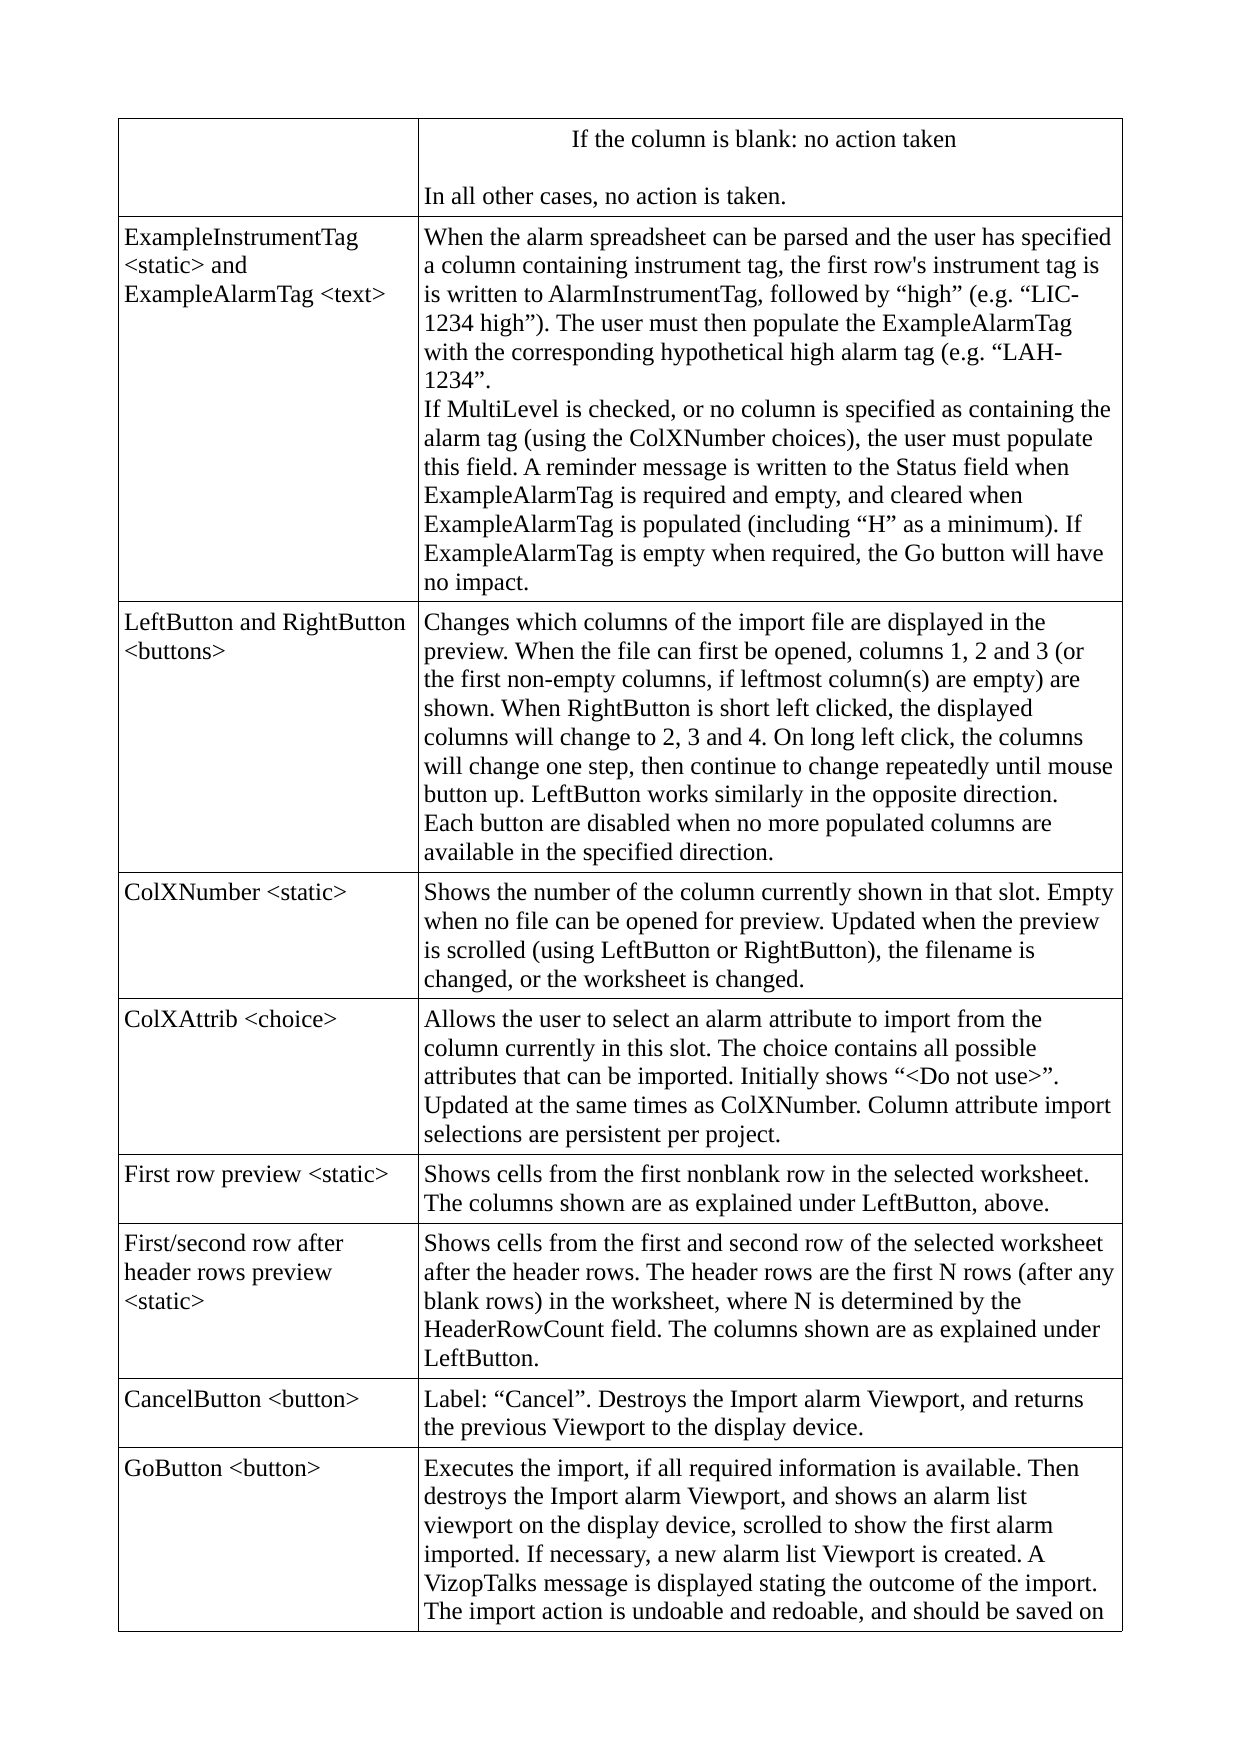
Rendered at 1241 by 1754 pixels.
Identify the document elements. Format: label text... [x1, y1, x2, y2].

table_cell ExampleInstrumentTag <static> and ExampleAlarmTag <text> [119, 217, 418, 601]
table_cell If the column is blank: no action taken In all other cases, no action is taken. [419, 119, 1122, 216]
table_cell First/second row after header rows preview <static> [119, 1224, 418, 1378]
table_cell Shows cells from the first and second row of the selected worksheet after the header rows. The header rows are the first N rows (after any blank rows) in the worksheet, where N is determined by the HeaderRowCount field. The columns shown are as explained under LeftButton. [419, 1224, 1122, 1378]
table_cell Allows the user to select an alarm attribute to import from the column currently in this slot. The choice contains all possible attributes that can be imported. Initially shows “<Do not use>”. Updated at the same times as ColXNumber. Column attribute import selections are persistent per project. [419, 999, 1122, 1153]
table_cell LeftButton and RightButton <buttons> [119, 602, 418, 872]
table_cell CancelButton <button> [119, 1379, 418, 1447]
table_cell Executes the import, if all required information is available. Then destroys the Import alarm Viewport, and shows an alarm list viewport on the display device, scrolled to show the first alarm imported. If necessary, a new alarm list Viewport is created. A VizopTalks message is displayed stating the outcome of the import. The import action is undoable and redoable, and should be saved on [419, 1448, 1122, 1631]
table_cell [119, 119, 418, 216]
table_cell When the alarm spreadsheet can be parsed and the user has specified a column containing instrument tag, the first row's instrument tag is is written to AlarmInstrumentTag, followed by “high” (e.g. “LIC-1234 high”). The user must then populate the ExampleAlarmTag with the corresponding hypothetical high alarm tag (e.g. “LAH-1234”. If MultiLevel is checked, or no column is specified as containing the alarm tag (using the ColXNumber choices), the user must populate this field. A reminder message is written to the Status field when ExampleAlarmTag is required and empty, and cleared when ExampleAlarmTag is populated (including “H” as a minimum). If ExampleAlarmTag is empty when required, the Go button will have no impact. [419, 217, 1122, 601]
table_cell GoButton <button> [119, 1448, 418, 1631]
table_cell First row preview <static> [119, 1155, 418, 1222]
table_cell Label: “Cancel”. Destroys the Import alarm Viewport, and returns the previous Viewport to the display device. [419, 1379, 1122, 1447]
table_cell Shows the number of the column currently shown in that slot. Empty when no file can be opened for preview. Updated when the preview is scrolled (using LeftButton or RightButton), the filename is changed, or the worksheet is changed. [419, 873, 1122, 998]
table_cell Changes which columns of the import file are displayed in the preview. When the file can first be opened, columns 1, 2 and 3 (or the first non-empty columns, if leftmost column(s) are empty) are shown. When RightButton is short left clicked, the displayed columns will change to 2, 3 and 4. On long left click, the columns will change one step, then continue to change repeatedly until mouse button up. LeftButton works similarly in the opposite direction. Each button are disabled when no more populated columns are available in the specified direction. [419, 602, 1122, 872]
table_cell Shows cells from the first nonblank row in the selected worksheet. The columns shown are as explained under LeftButton, above. [419, 1155, 1122, 1222]
table_cell ColXAttrib <choice> [119, 999, 418, 1153]
table_cell ColXNumber <static> [119, 873, 418, 998]
